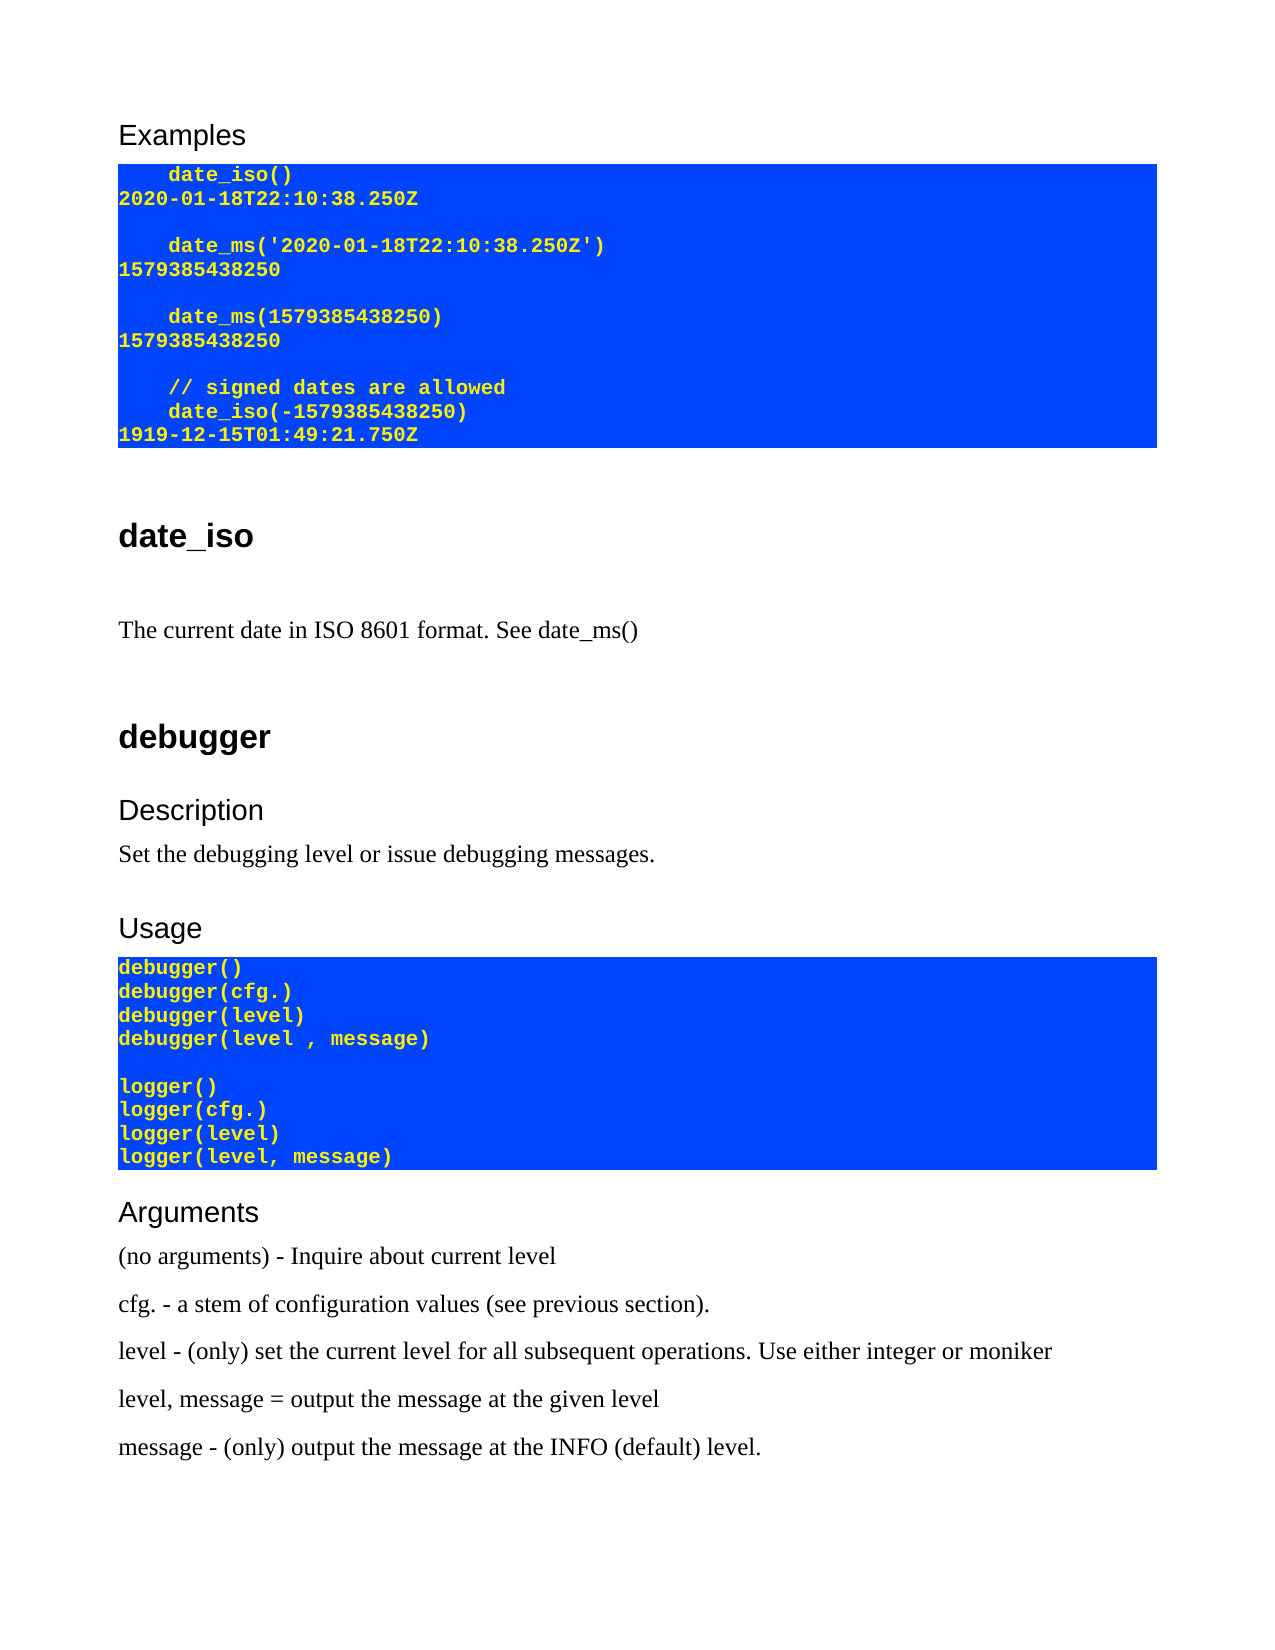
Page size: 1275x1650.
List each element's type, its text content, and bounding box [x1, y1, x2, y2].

text logger() [118, 1076, 1157, 1099]
subtitle Description [118, 793, 1157, 826]
text Set the debugging level or issue debugging messages. [118, 839, 1157, 867]
text (no arguments) - Inquire about current level [118, 1241, 1157, 1270]
text 1919-12-15T01:49:21.750Z [118, 424, 1157, 448]
text message - (only) output the message at the INFO (default) level. [118, 1432, 1157, 1460]
text 1579385438250 [118, 330, 1157, 353]
text debugger() [118, 957, 1157, 981]
text 1579385438250 [118, 259, 1157, 282]
subtitle debugger [118, 717, 1157, 755]
text date_ms(1579385438250) [118, 306, 1157, 330]
text 2020-01-18T22:10:38.250Z [118, 188, 1157, 211]
text debugger(cfg.) [118, 981, 1157, 1005]
text date_iso(-1579385438250) [118, 401, 1157, 424]
text debugger(level) [118, 1005, 1157, 1028]
text logger(level) [118, 1123, 1157, 1147]
subtitle Examples [118, 118, 1157, 152]
text logger(cfg.) [118, 1099, 1157, 1123]
subtitle date_iso [118, 516, 1157, 555]
text level, message = output the message at the given level [118, 1384, 1157, 1413]
text logger(level, message) [118, 1147, 1157, 1170]
subtitle Usage [118, 911, 1157, 945]
text // signed dates are allowed [118, 377, 1157, 401]
text date_iso() [118, 164, 1157, 188]
subtitle Arguments [118, 1195, 1157, 1229]
text cfg. - a stem of configuration values (see previous section). [118, 1289, 1157, 1318]
text level - (only) set the current level for all subsequent operations. Use either integer or moniker [118, 1336, 1157, 1365]
text debugger(level , message) [118, 1028, 1157, 1052]
text date_ms('2020-01-18T22:10:38.250Z') [118, 235, 1157, 259]
text The current date in ISO 8601 format. See date_ms() [118, 615, 1157, 677]
